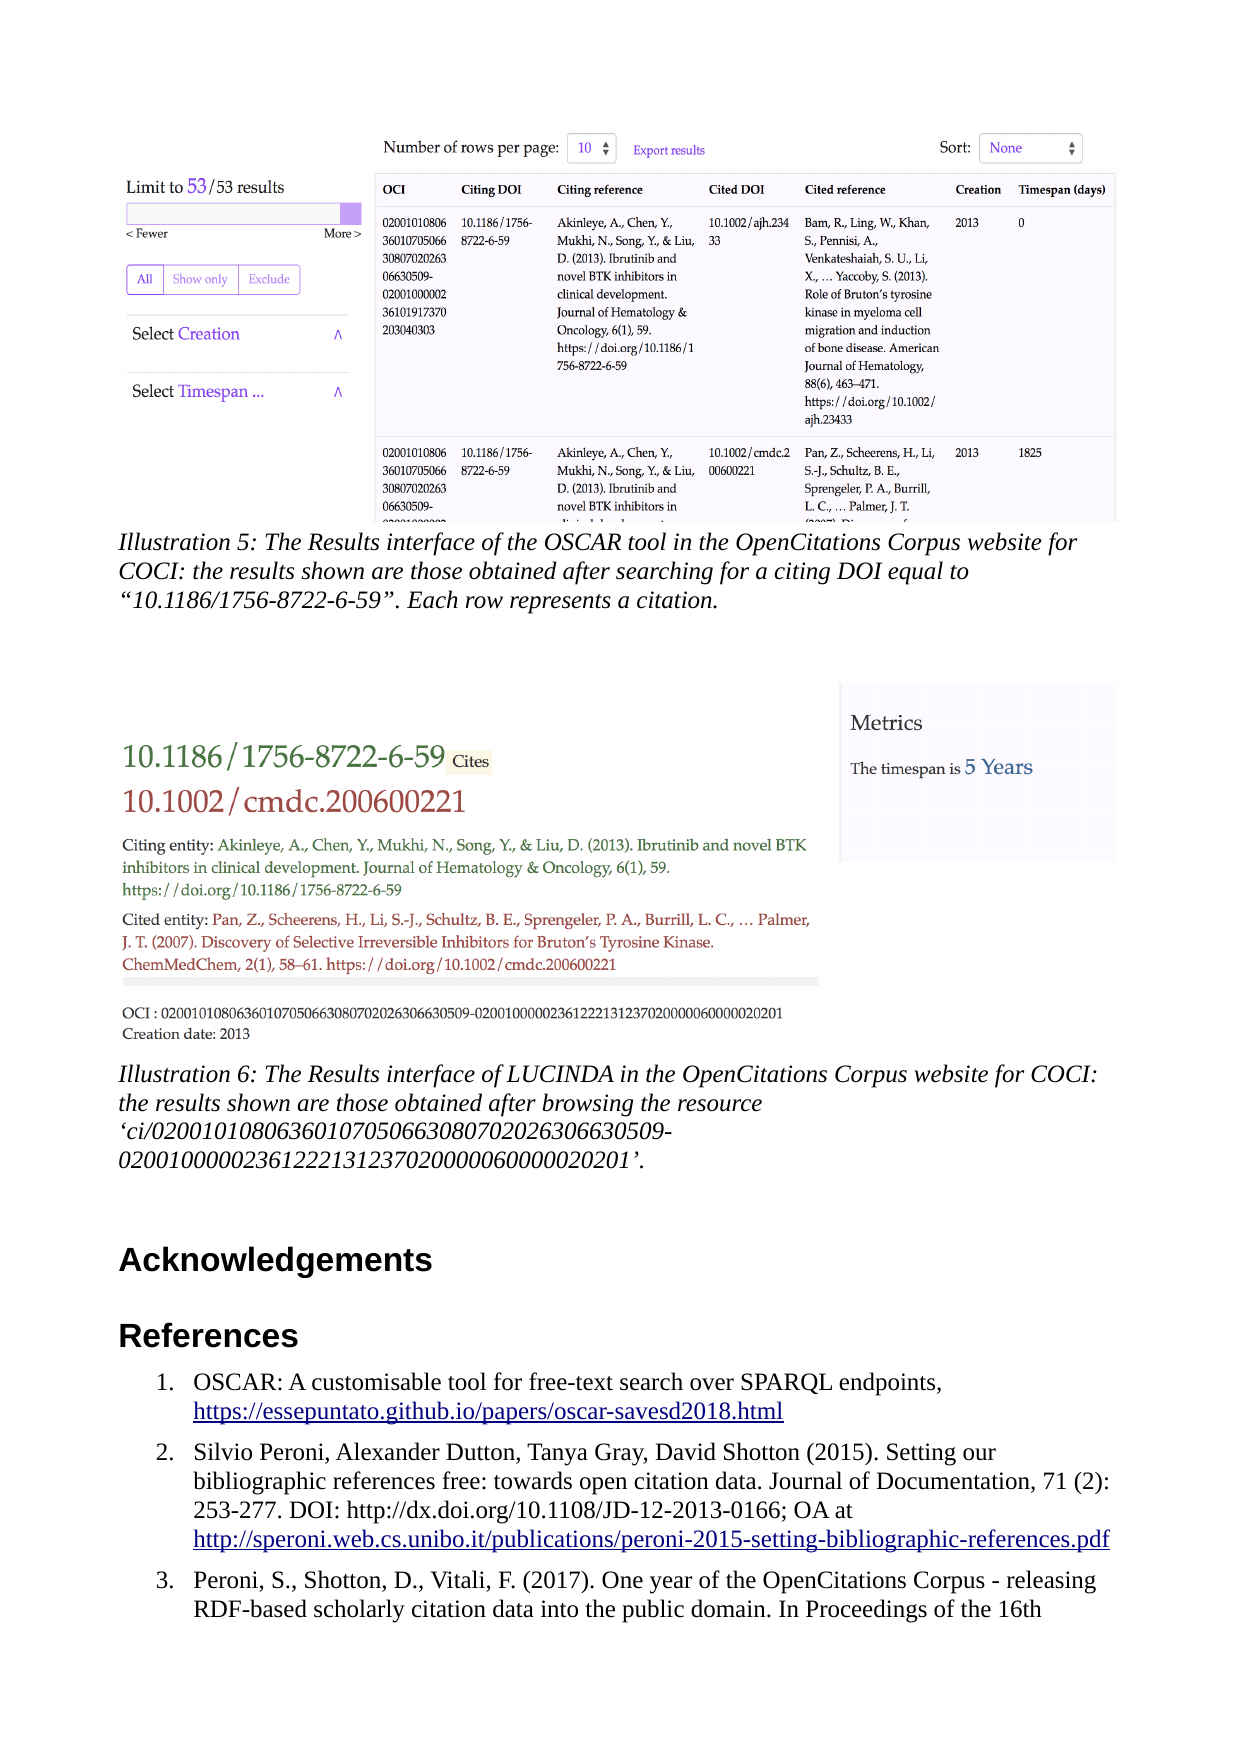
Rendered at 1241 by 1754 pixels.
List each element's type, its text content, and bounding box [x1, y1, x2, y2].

subtitle Acknowledgements [118, 1240, 1122, 1279]
list Silvio Peroni, Alexander Dutton, Tanya Gray, David Shotton (2015). Setting our bibliographic references free: towards open citation data. Journal of Documentation, 71 (2): 253-277. DOI: http://dx.doi.org/10.1108/JD-12-2013-0166; OA at http://speroni.web.cs.unibo.it/publications/peroni-2015-setting-bibliographic-references.pdf [156, 1437, 1122, 1552]
picture [118, 130, 1123, 522]
list Peroni, S., Shotton, D., Vitali, F. (2017). One year of the OpenCitations Corpus - releasing RDF-based scholarly citation data into the public domain. In Proceedings of the 16th [156, 1565, 1122, 1622]
text Illustration 5: The Results interface of the OSCAR tool in the OpenCitations Corpus website for COCI: the results shown are those obtained after searching for a citing DOI equal to “10.1186/1756-8722-6-59”. Each row represents a citation. [118, 522, 1122, 614]
picture [118, 667, 1123, 1054]
list OSCAR: A customisable tool for free-text search over SPARQL endpoints, https://essepuntato.github.io/papers/oscar-savesd2018.html [156, 1367, 1122, 1425]
subtitle References [118, 1316, 1122, 1355]
text Illustration 6: The Results interface of LUCINDA in the OpenCitations Corpus website for COCI: the results shown are those obtained after browsing the resource ‘ci/02001010806360107050663080702026306630509-02001000002361222131237020000060000020201’. [118, 1054, 1122, 1174]
